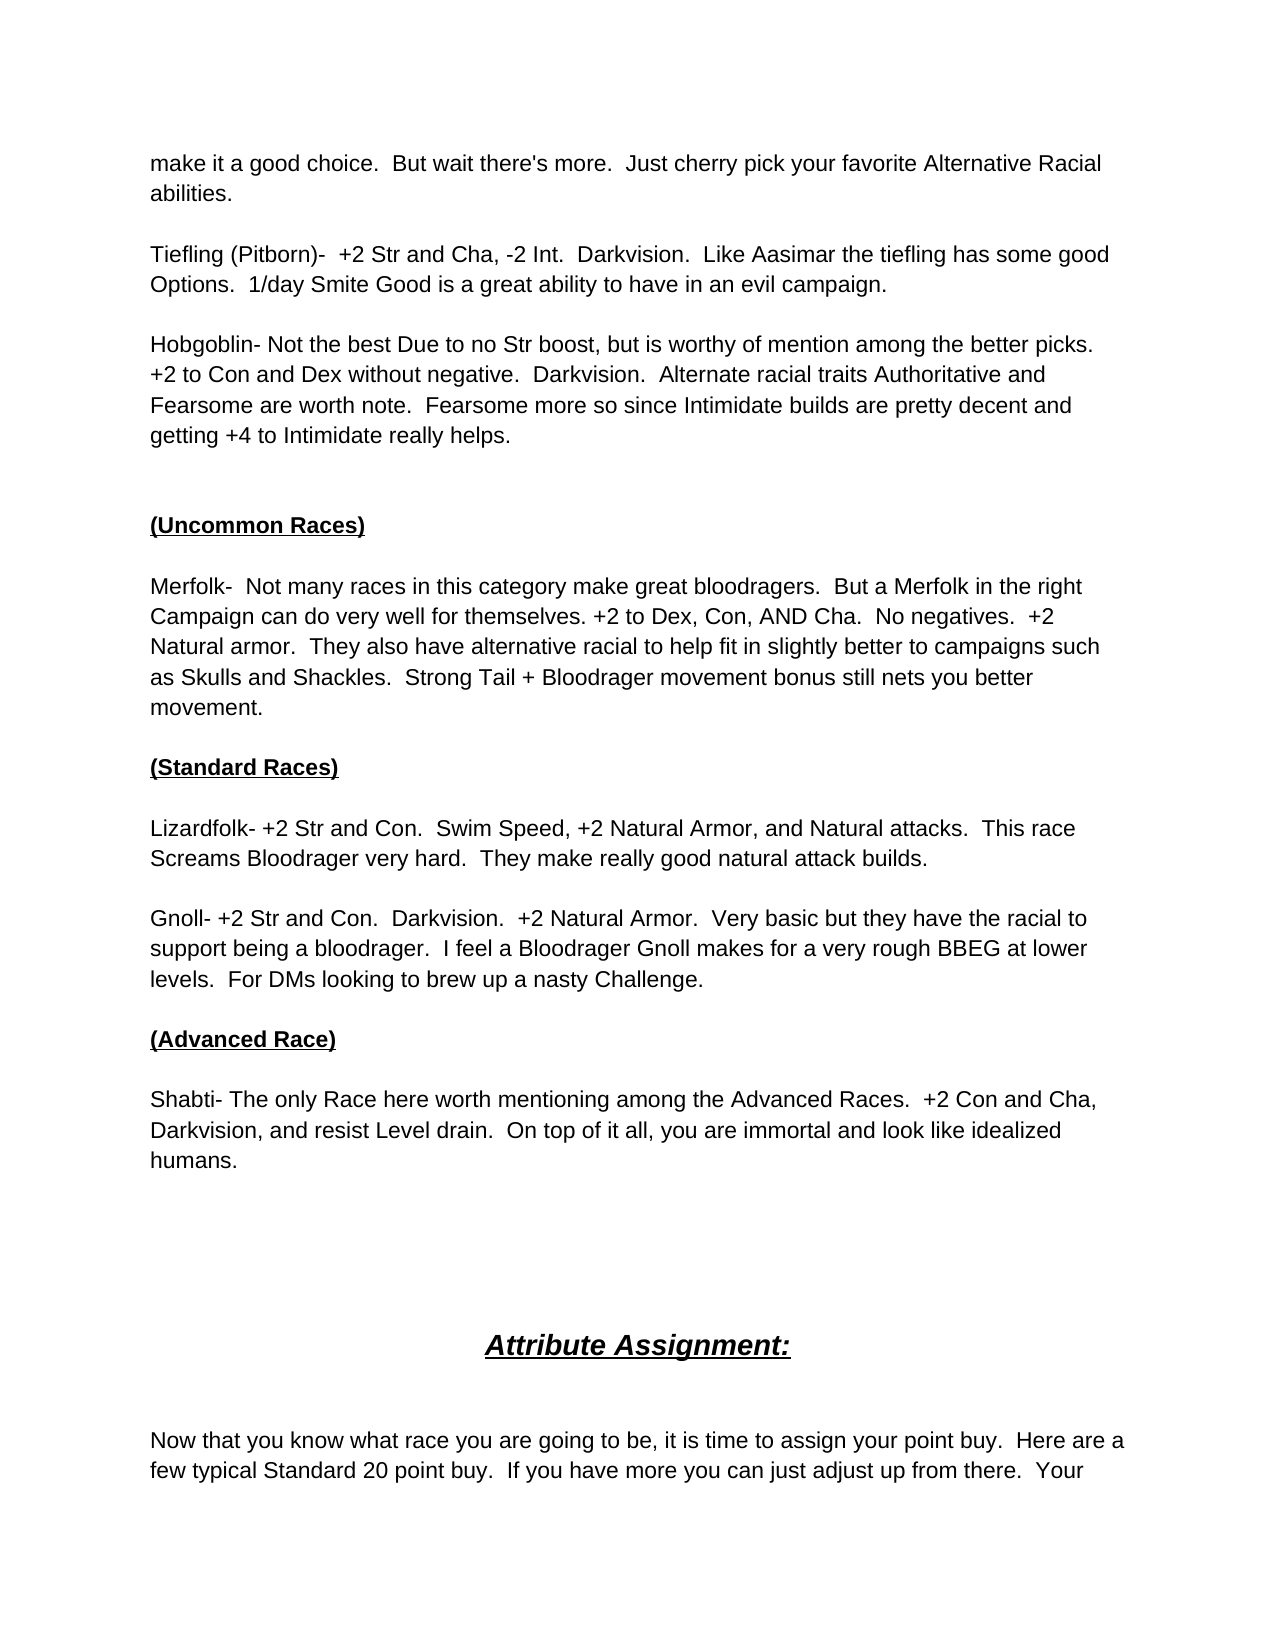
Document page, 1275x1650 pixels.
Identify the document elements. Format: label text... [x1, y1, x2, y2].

text Gnoll- +2 Str and Con. Darkvision. +2 Natural Armor. Very basic but they have the racial to support being a bloodrager. I feel a Bloodrager Gnoll makes for a very rough BBEG at lower levels. For DMs looking to brew up a nasty Challenge. [150, 905, 1125, 992]
text Hobgoblin- Not the best Due to no Str boost, but is worthy of mention among the better picks. +2 to Con and Dex without negative. Darkvision. Alternate racial traits Authoritative and Fearsome are worth note. Fearsome more so since Intimidate builds are pretty decent and getting +4 to Intimidate really helps. [150, 331, 1125, 448]
text Shabti- The only Race here worth mentioning among the Advanced Races. +2 Con and Cha, Darkvision, and resist Level drain. On top of it all, you are immortal and look like idealized humans. [150, 1086, 1125, 1173]
text Merfolk- Not many races in this category make great bloodragers. But a Merfolk in the right Campaign can do very well for themselves. +2 to Dex, Con, AND Cha. No negatives. +2 Natural armor. They also have alternative racial to help fit in slightly better to campaigns such as Skulls and Shackles. Strong Tail + Bloodrager movement bonus still nets you better movement. [150, 573, 1125, 720]
text Lizardfolk- +2 Str and Con. Swim Speed, +2 Natural Armor, and Natural attacks. This race Screams Bloodrager very hard. They make really good natural attack builds. [150, 814, 1125, 871]
text (Uncommon Races) [150, 512, 1125, 539]
text make it a good choice. But wait there's more. Just cherry pick your favorite Alternative Racial abilities. [150, 150, 1125, 207]
text Tiefling (Pitborn)- +2 Str and Cha, -2 Int. Darkvision. Like Aasimar the tiefling has some good Options. 1/day Smite Good is a great ability to have in an evil campaign. [150, 241, 1125, 297]
text Attribute Assignment: [150, 1328, 1125, 1362]
text (Advanced Race) [150, 1026, 1125, 1052]
text Now that you know what race you are going to be, it is time to assign your point buy. Here are a few typical Standard 20 point buy. If you have more you can just adjust up from there. Your [150, 1427, 1125, 1484]
text (Standard Races) [150, 754, 1125, 781]
